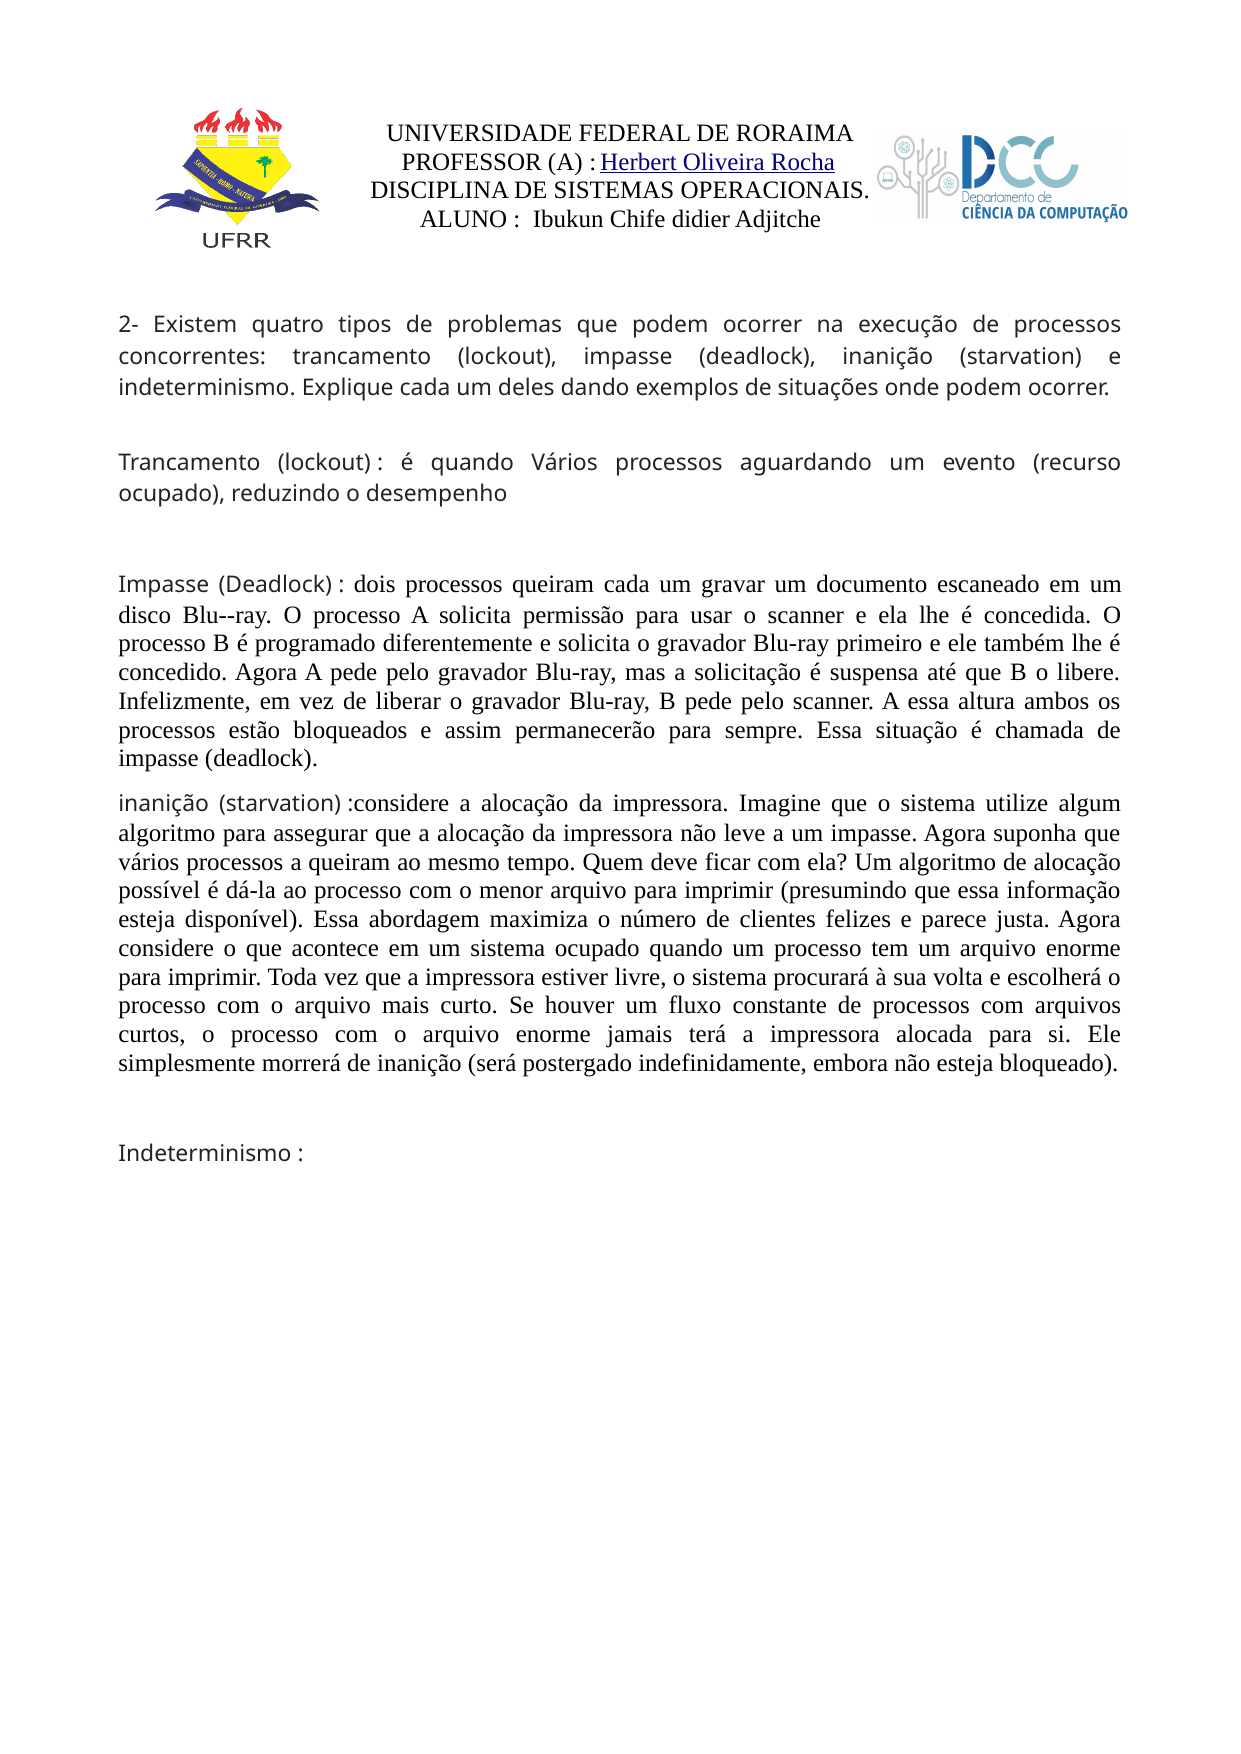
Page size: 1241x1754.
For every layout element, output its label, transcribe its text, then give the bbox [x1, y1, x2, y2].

picture [877, 128, 1128, 223]
text Impasse (Deadlock) : dois processos queiram cada um gravar um documento escaneado em um disco Blu--ray. O processo A solicita permissão para usar o scanner e ela lhe é concedida. O processo B é programado diferentemente e solicita o gravador Blu-ray primeiro e ele também lhe é concedido. Agora A pede pelo gravador Blu-ray, mas a solicitação é suspensa até que B o libere. Infelizmente, em vez de liberar o gravador Blu-ray, B pede pelo scanner. A essa altura ambos os processos estão bloqueados e assim permanecerão para sempre. Essa situação é chamada de impasse (deadlock). [118, 568, 1122, 772]
picture [147, 101, 327, 254]
text 2- Existem quatro tipos de problemas que podem ocorrer na execução de processos concorrentes: trancamento (lockout), impasse (deadlock), inanição (starvation) e indeterminismo. Explique cada um deles dando exemplos de situações onde podem ocorrer. [118, 308, 1122, 402]
text Trancamento (lockout) : é quando Vários processos aguardando um evento (recurso ocupado), reduzindo o desempenho [118, 417, 1122, 508]
text inanição (starvation) :considere a alocação da impressora. Imagine que o sistema utilize algum algoritmo para assegurar que a alocação da impressora não leve a um impasse. Agora suponha que vários processos a queiram ao mesmo tempo. Quem deve ficar com ela? Um algoritmo de alocação possível é dá-la ao processo com o menor arquivo para imprimir (presumindo que essa informação esteja disponível). Essa abordagem maximiza o número de clientes felizes e parece justa. Agora considere o que acontece em um sistema ocupado quando um processo tem um arquivo enorme para imprimir. Toda vez que a impressora estiver livre, o sistema procurará à sua volta e escolherá o processo com o arquivo mais curto. Se houver um fluxo constante de processos com arquivos curtos, o processo com o arquivo enorme jamais terá a impressora alocada para si. Ele simplesmente morrerá de inanição (será postergado indefinidamente, embora não esteja bloqueado). [118, 787, 1122, 1077]
text Indeterminismo : [118, 1137, 1122, 1168]
